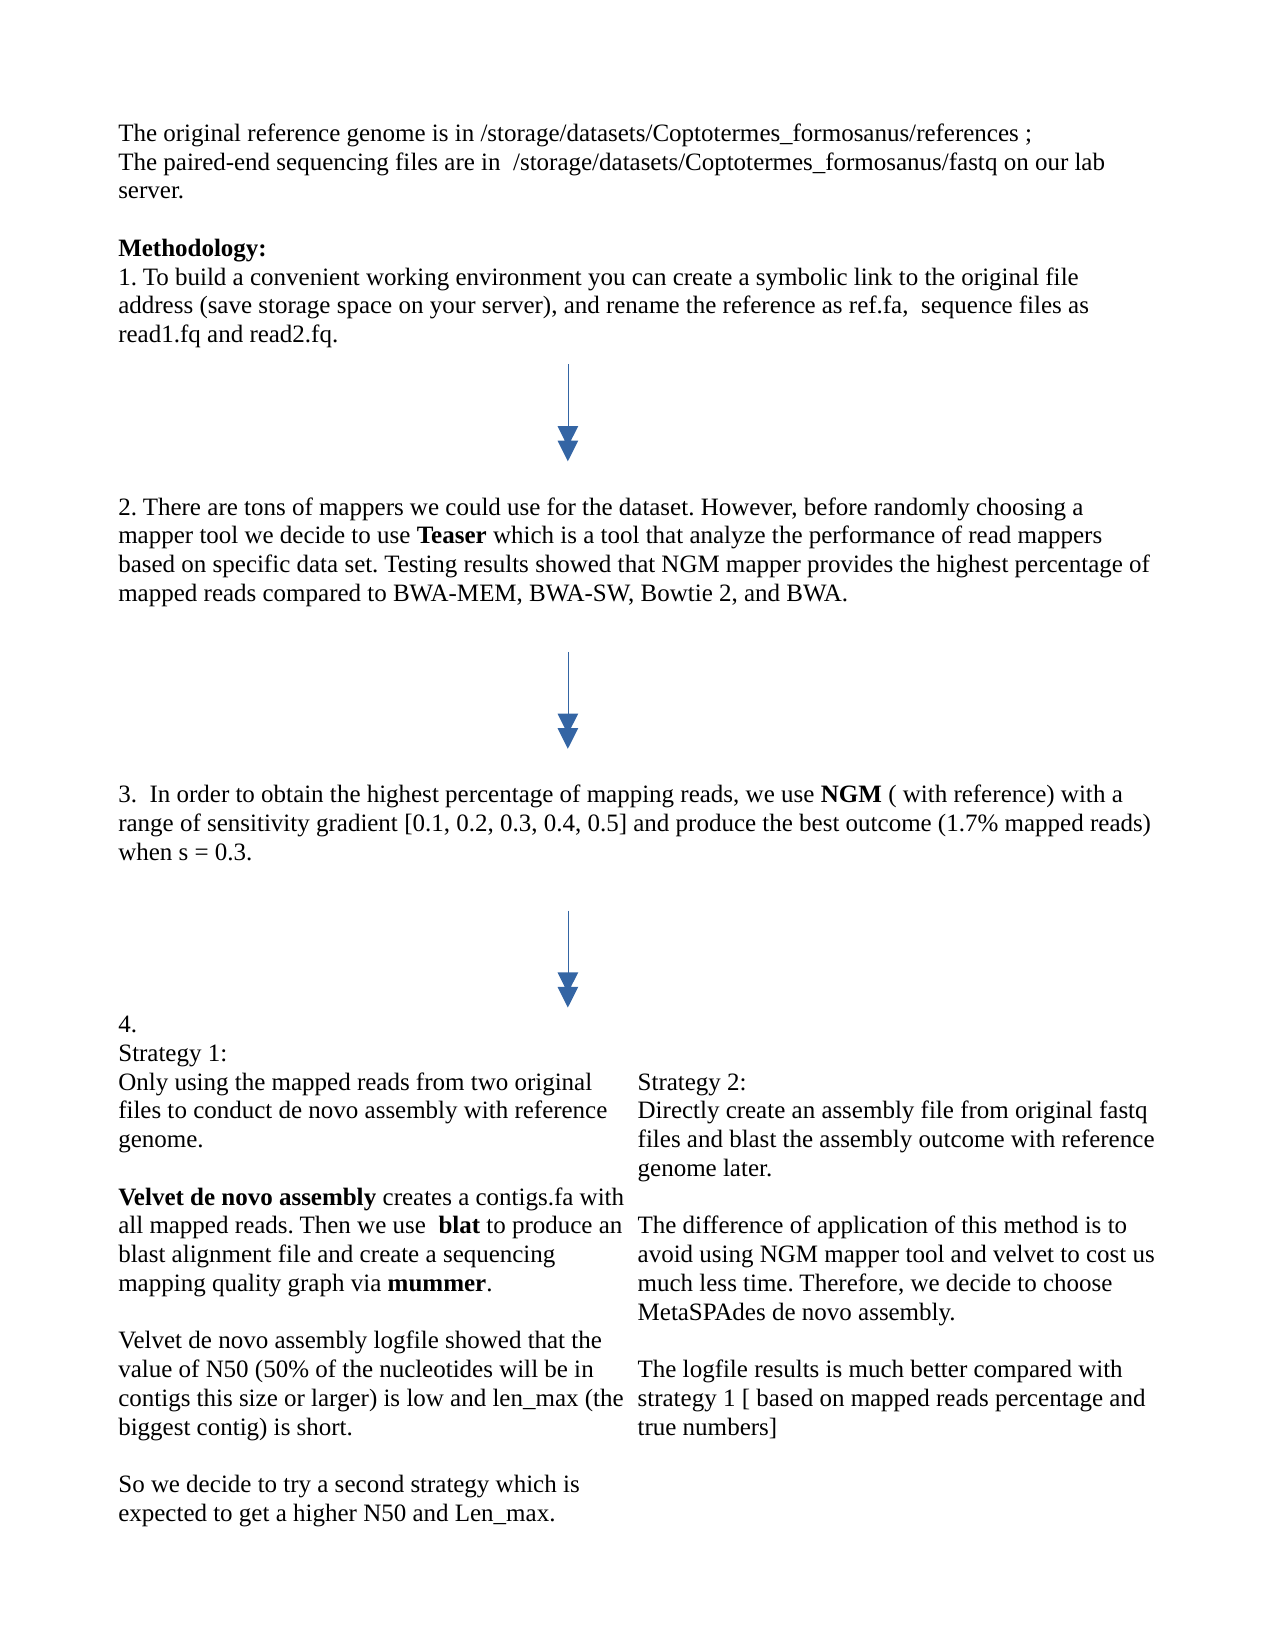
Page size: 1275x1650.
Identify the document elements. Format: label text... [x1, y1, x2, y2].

text 3. In order to obtain the highest percentage of mapping reads, we use NGM ( with reference) with a range of sensitivity gradient [0.1, 0.2, 0.3, 0.4, 0.5] and produce the best outcome (1.7% mapped reads) when s = 0.3. [118, 779, 1157, 866]
text Directly create an assembly file from original fastq files and blast the assembly outcome with reference genome later. [637, 1096, 1157, 1182]
text 4. [118, 1009, 1157, 1038]
text Methodology: [118, 233, 1157, 262]
text The difference of application of this method is to avoid using NGM mapper tool and velvet to cost us much less time. Therefore, we decide to choose MetaSPAdes de novo assembly. [637, 1211, 1157, 1326]
text 2. There are tons of mappers we could use for the dataset. However, before randomly choosing a mapper tool we decide to use Teaser which is a tool that analyze the performance of read mappers based on specific data set. Testing results showed that NGM mapper provides the highest percentage of mapped reads compared to BWA-MEM, BWA-SW, Bowtie 2, and BWA. [118, 492, 1157, 607]
text Velvet de novo assembly creates a contigs.fa with all mapped reads. Then we use blat to produce an blast alignment file and create a sequencing mapping quality graph via mummer. [118, 1182, 637, 1297]
text Velvet de novo assembly logfile showed that the value of N50 (50% of the nucleotides will be in contigs this size or larger) is low and len_max (the biggest contig) is short. [118, 1326, 637, 1441]
text 1. To build a convenient working environment you can create a symbolic link to the original file address (save storage space on your server), and rename the reference as ref.fa, sequence files as read1.fq and read2.fq. [118, 262, 1157, 348]
text Strategy 1: [118, 1038, 637, 1067]
text The paired-end sequencing files are in /storage/datasets/Coptotermes_formosanus/fastq on our lab server. [118, 147, 1157, 204]
text So we decide to try a second strategy which is expected to get a higher N50 and Len_max. [118, 1469, 637, 1527]
text Strategy 2: [637, 1067, 1157, 1096]
text The logfile results is much better compared with strategy 1 [ based on mapped reads percentage and true numbers] [637, 1354, 1157, 1441]
text Only using the mapped reads from two original files to conduct de novo assembly with reference genome. [118, 1067, 637, 1153]
text The original reference genome is in /storage/datasets/Coptotermes_formosanus/references ; [118, 118, 1157, 147]
